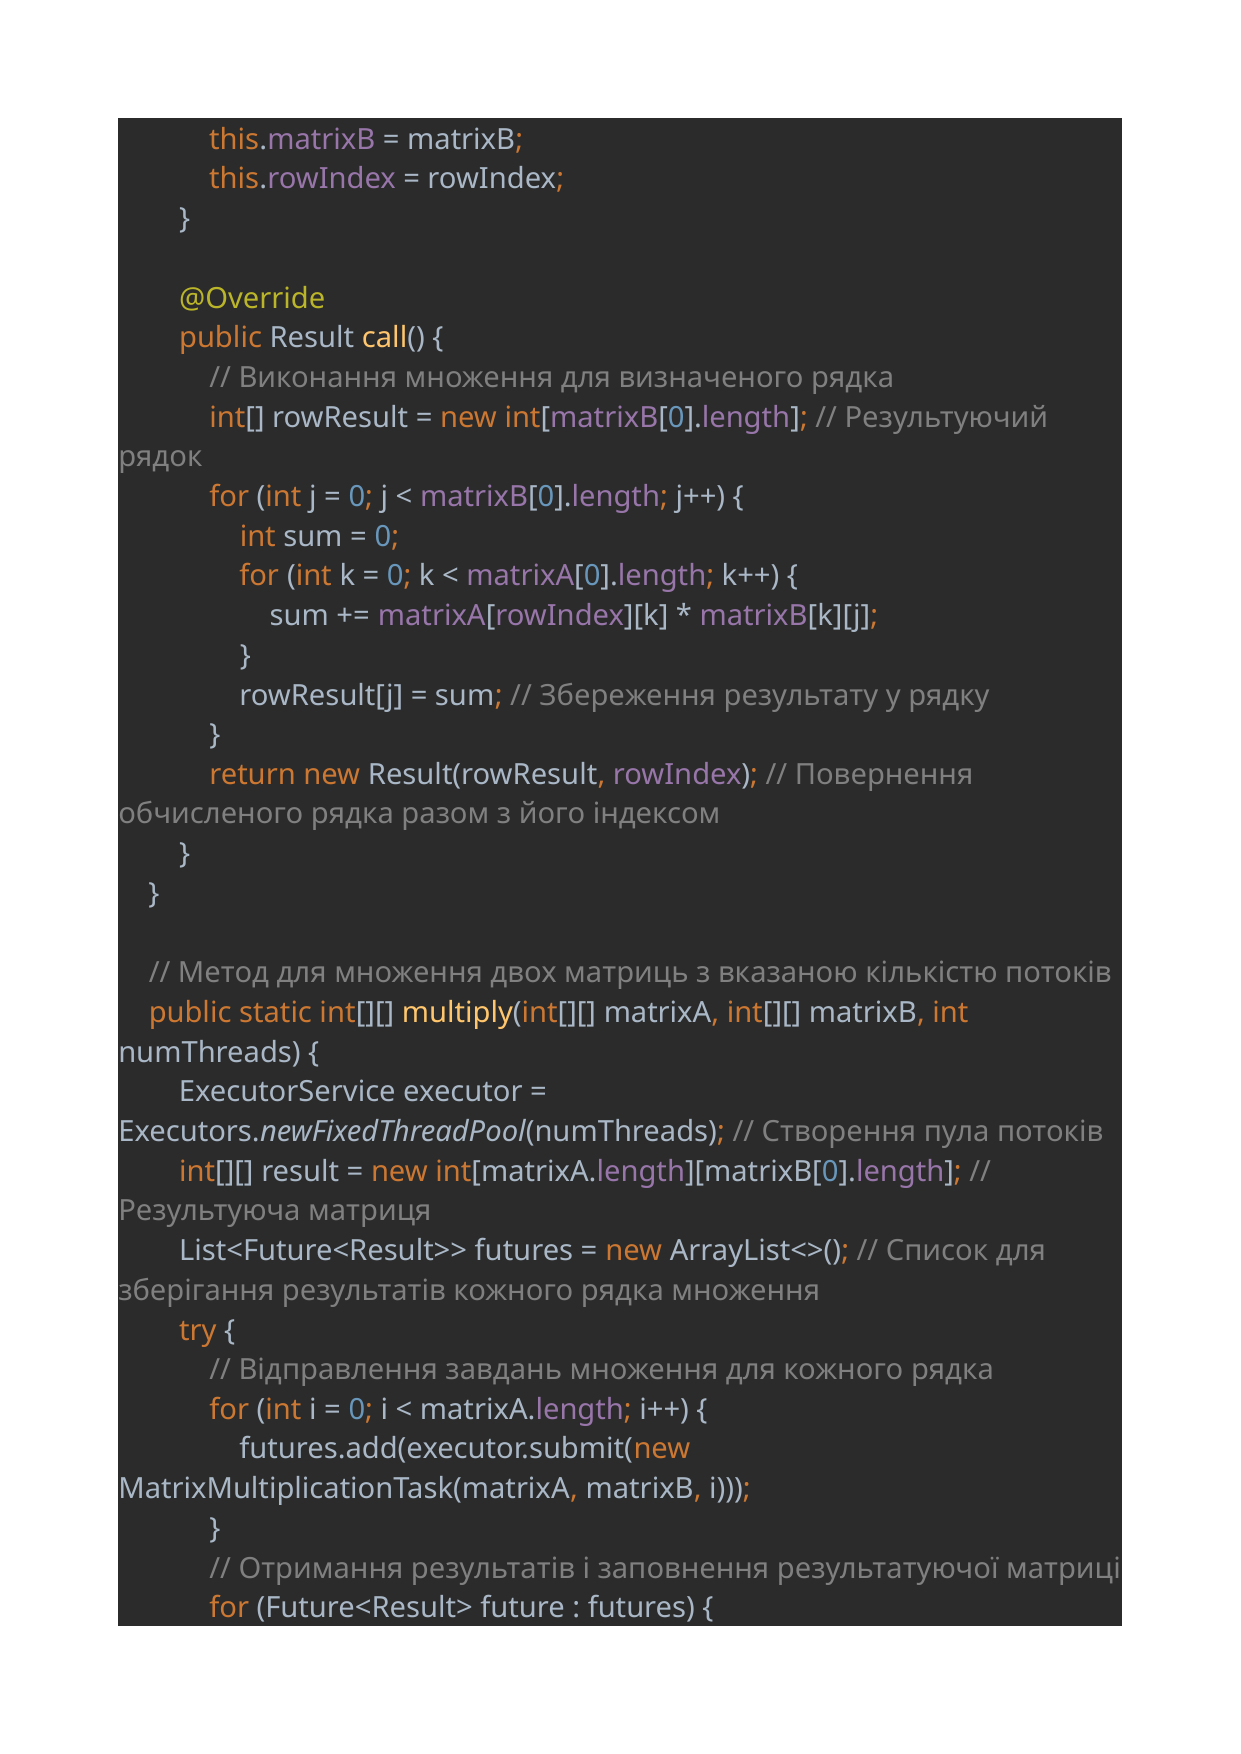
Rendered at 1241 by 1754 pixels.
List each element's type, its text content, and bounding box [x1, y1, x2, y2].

text this.matrixB = matrixB; this.rowIndex = rowIndex; } @Override public Result call() { // Виконання множення для визначеного рядка int[] rowResult = new int[matrixB[0].length]; // Результуючий рядок for (int j = 0; j < matrixB[0].length; j++) { int sum = 0; for (int k = 0; k < matrixA[0].length; k++) { sum += matrixA[rowIndex][k] * matrixB[k][j]; } rowResult[j] = sum; // Збереження результату у рядку } return new Result(rowResult, rowIndex); // Повернення обчисленого рядка разом з його індексом } } // Метод для множення двох матриць з вказаною кількістю потоків public static int[][] multiply(int[][] matrixA, int[][] matrixB, int numThreads) { ExecutorService executor = Executors.newFixedThreadPool(numThreads); // Створення пула потоків int[][] result = new int[matrixA.length][matrixB[0].length]; // Результуюча матриця List<Future<Result>> futures = new ArrayList<>(); // Список для зберігання результатів кожного рядка множення try { // Відправлення завдань множення для кожного рядка for (int i = 0; i < matrixA.length; i++) { futures.add(executor.submit(new MatrixMultiplicationTask(matrixA, matrixB, i))); } // Отримання результатів і заповнення результатуючої матриці for (Future<Result> future : futures) { [118, 118, 1122, 1626]
